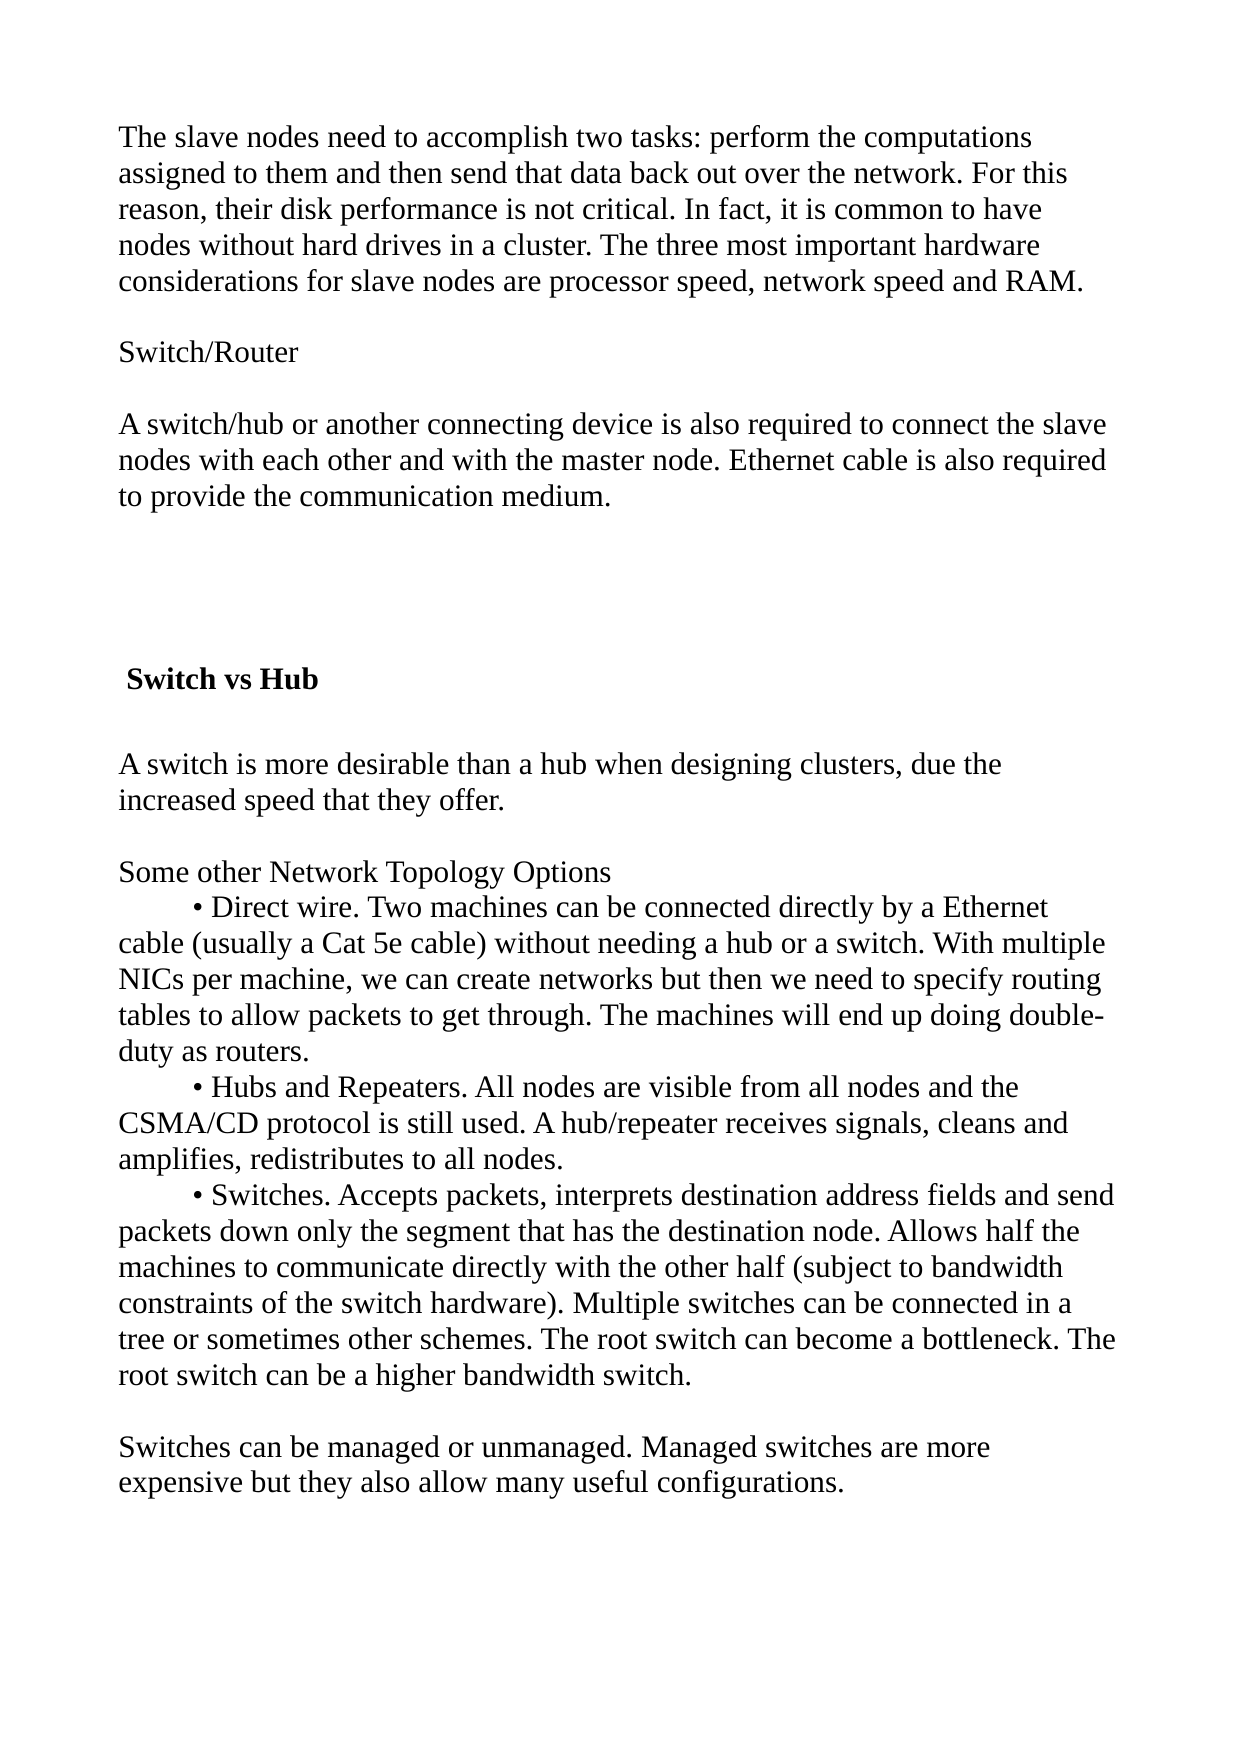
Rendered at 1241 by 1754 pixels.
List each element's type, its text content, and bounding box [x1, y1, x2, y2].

text • Direct wire. Two machines can be connected directly by a Ethernet cable (usually a Cat 5e cable) without needing a hub or a switch. With multiple NICs per machine, we can create networks but then we need to specify routing tables to allow packets to get through. The machines will end up doing double-duty as routers. [118, 889, 1122, 1068]
subtitle Switch vs Hub [118, 661, 1122, 697]
text A switch/hub or another connecting device is also required to connect the slave nodes with each other and with the master node. Ethernet cable is also required to provide the communication medium. [118, 406, 1122, 513]
text • Hubs and Repeaters. All nodes are visible from all nodes and the CSMA/CD protocol is still used. A hub/repeater receives signals, cleans and amplifies, redistributes to all nodes. [118, 1068, 1122, 1176]
text Some other Network Topology Options [118, 853, 1122, 889]
text A switch is more desirable than a hub when designing clusters, due the increased speed that they offer. [118, 745, 1122, 817]
text Switches can be managed or unmanaged. Managed switches are more expensive but they also allow many useful configurations. [118, 1428, 1122, 1500]
text The slave nodes need to accomplish two tasks: perform the computations assigned to them and then send that data back out over the network. For this reason, their disk performance is not critical. In fact, it is common to have nodes without hard drives in a cluster. The three most important hardware considerations for slave nodes are processor speed, network speed and RAM. [118, 118, 1122, 298]
text • Switches. Accepts packets, interprets destination address fields and send packets down only the segment that has the destination node. Allows half the machines to communicate directly with the other half (subject to bandwidth constraints of the switch hardware). Multiple switches can be connected in a tree or sometimes other schemes. The root switch can become a bottleneck. The root switch can be a higher bandwidth switch. [118, 1176, 1122, 1392]
text Switch/Router [118, 334, 1122, 370]
